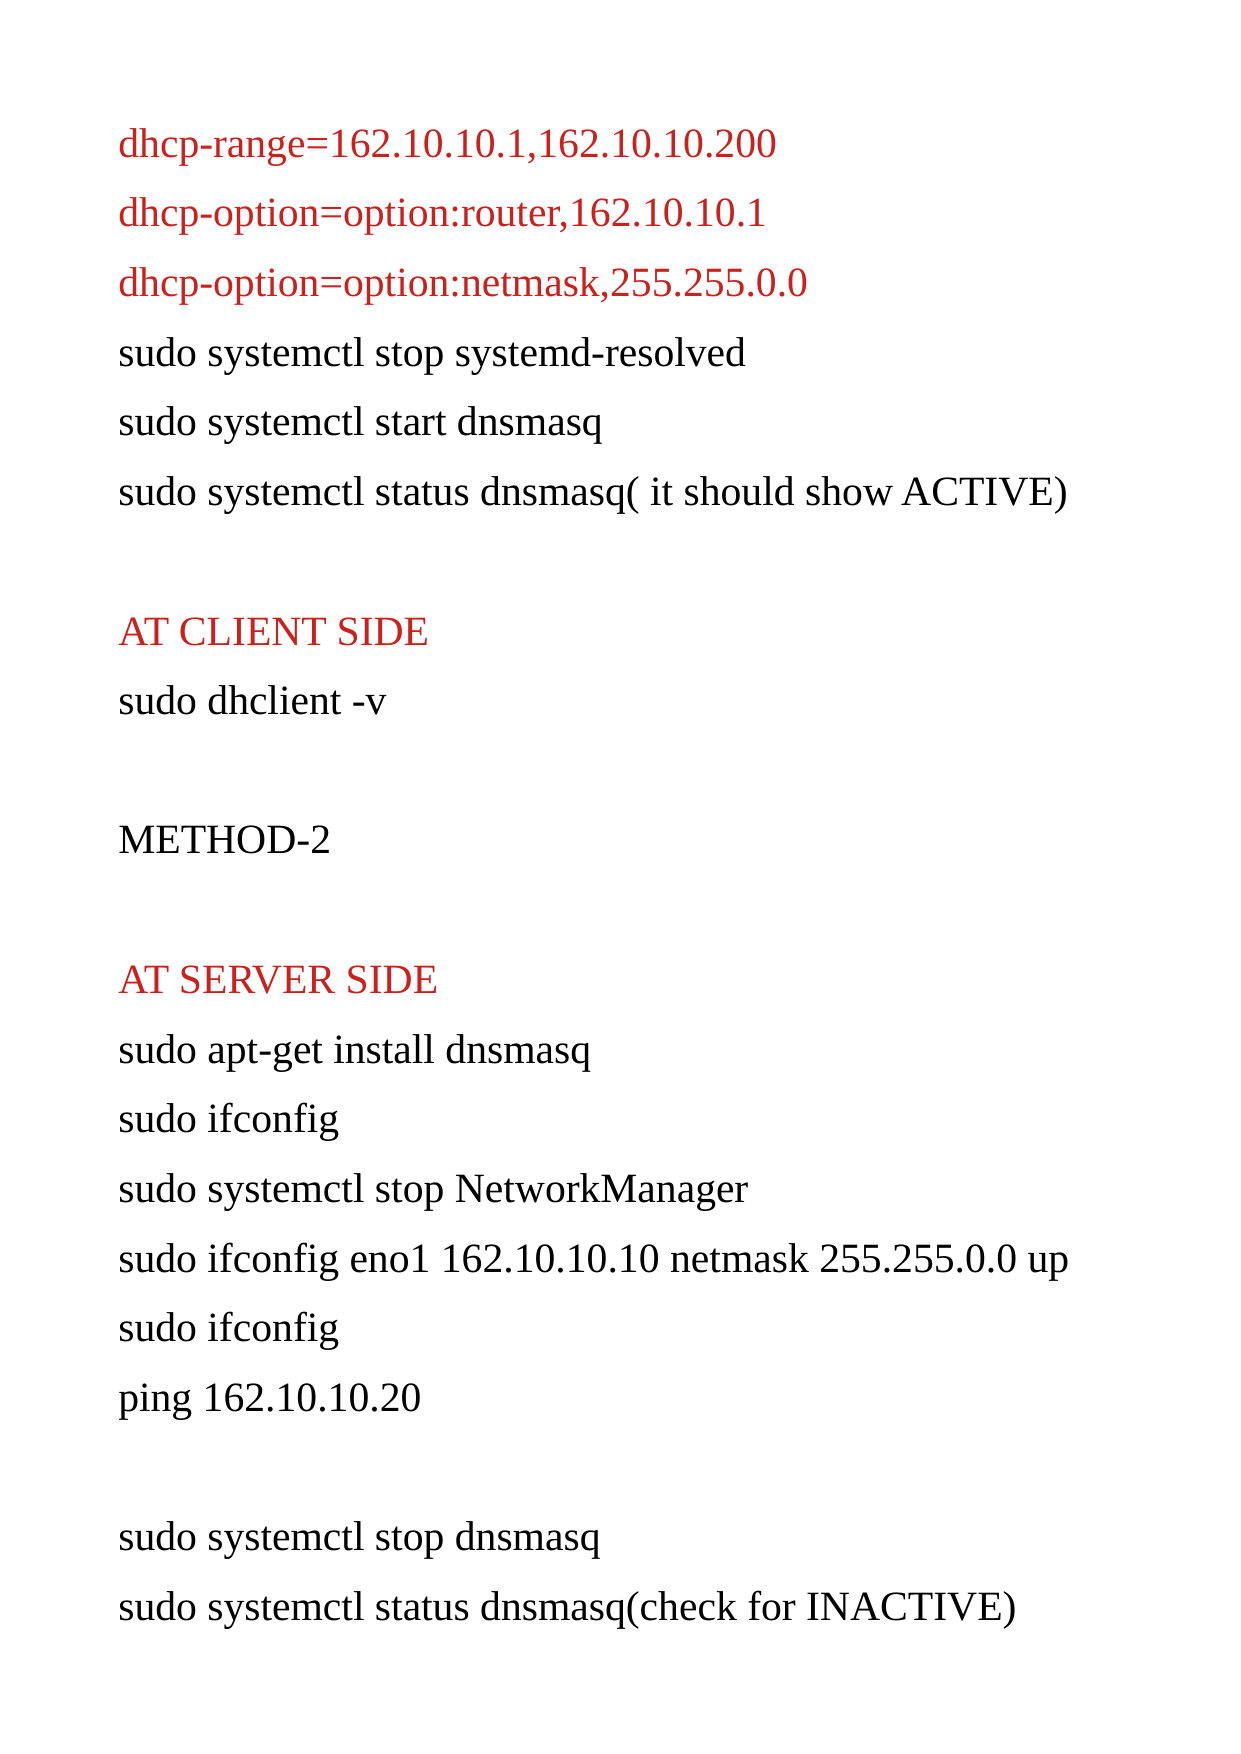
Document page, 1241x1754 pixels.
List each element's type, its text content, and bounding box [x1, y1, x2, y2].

text dhcp-option=option:router,162.10.10.1 [118, 188, 1122, 236]
text sudo systemctl status dnsmasq(check for INACTIVE) [118, 1582, 1122, 1629]
text dhcp-option=option:netmask,255.255.0.0 [118, 257, 1122, 305]
text sudo systemctl stop dnsmasq [118, 1512, 1122, 1560]
text sudo ifconfig [118, 1094, 1122, 1142]
text AT SERVER SIDE [118, 954, 1122, 1002]
text sudo systemctl stop NetworkManager [118, 1163, 1122, 1211]
text sudo systemctl status dnsmasq( it should show ACTIVE) [118, 467, 1122, 514]
text sudo systemctl stop systemd-resolved [118, 327, 1122, 375]
text ping 162.10.10.20 [118, 1372, 1122, 1420]
text METHOD-2 [118, 815, 1122, 863]
text sudo apt-get install dnsmasq [118, 1024, 1122, 1072]
text AT CLIENT SIDE [118, 606, 1122, 654]
text dhcp-range=162.10.10.1,162.10.10.200 [118, 118, 1122, 166]
text sudo systemctl start dnsmasq [118, 397, 1122, 445]
text sudo ifconfig [118, 1303, 1122, 1351]
text sudo ifconfig eno1 162.10.10.10 netmask 255.255.0.0 up [118, 1233, 1122, 1281]
text sudo dhclient -v [118, 676, 1122, 723]
